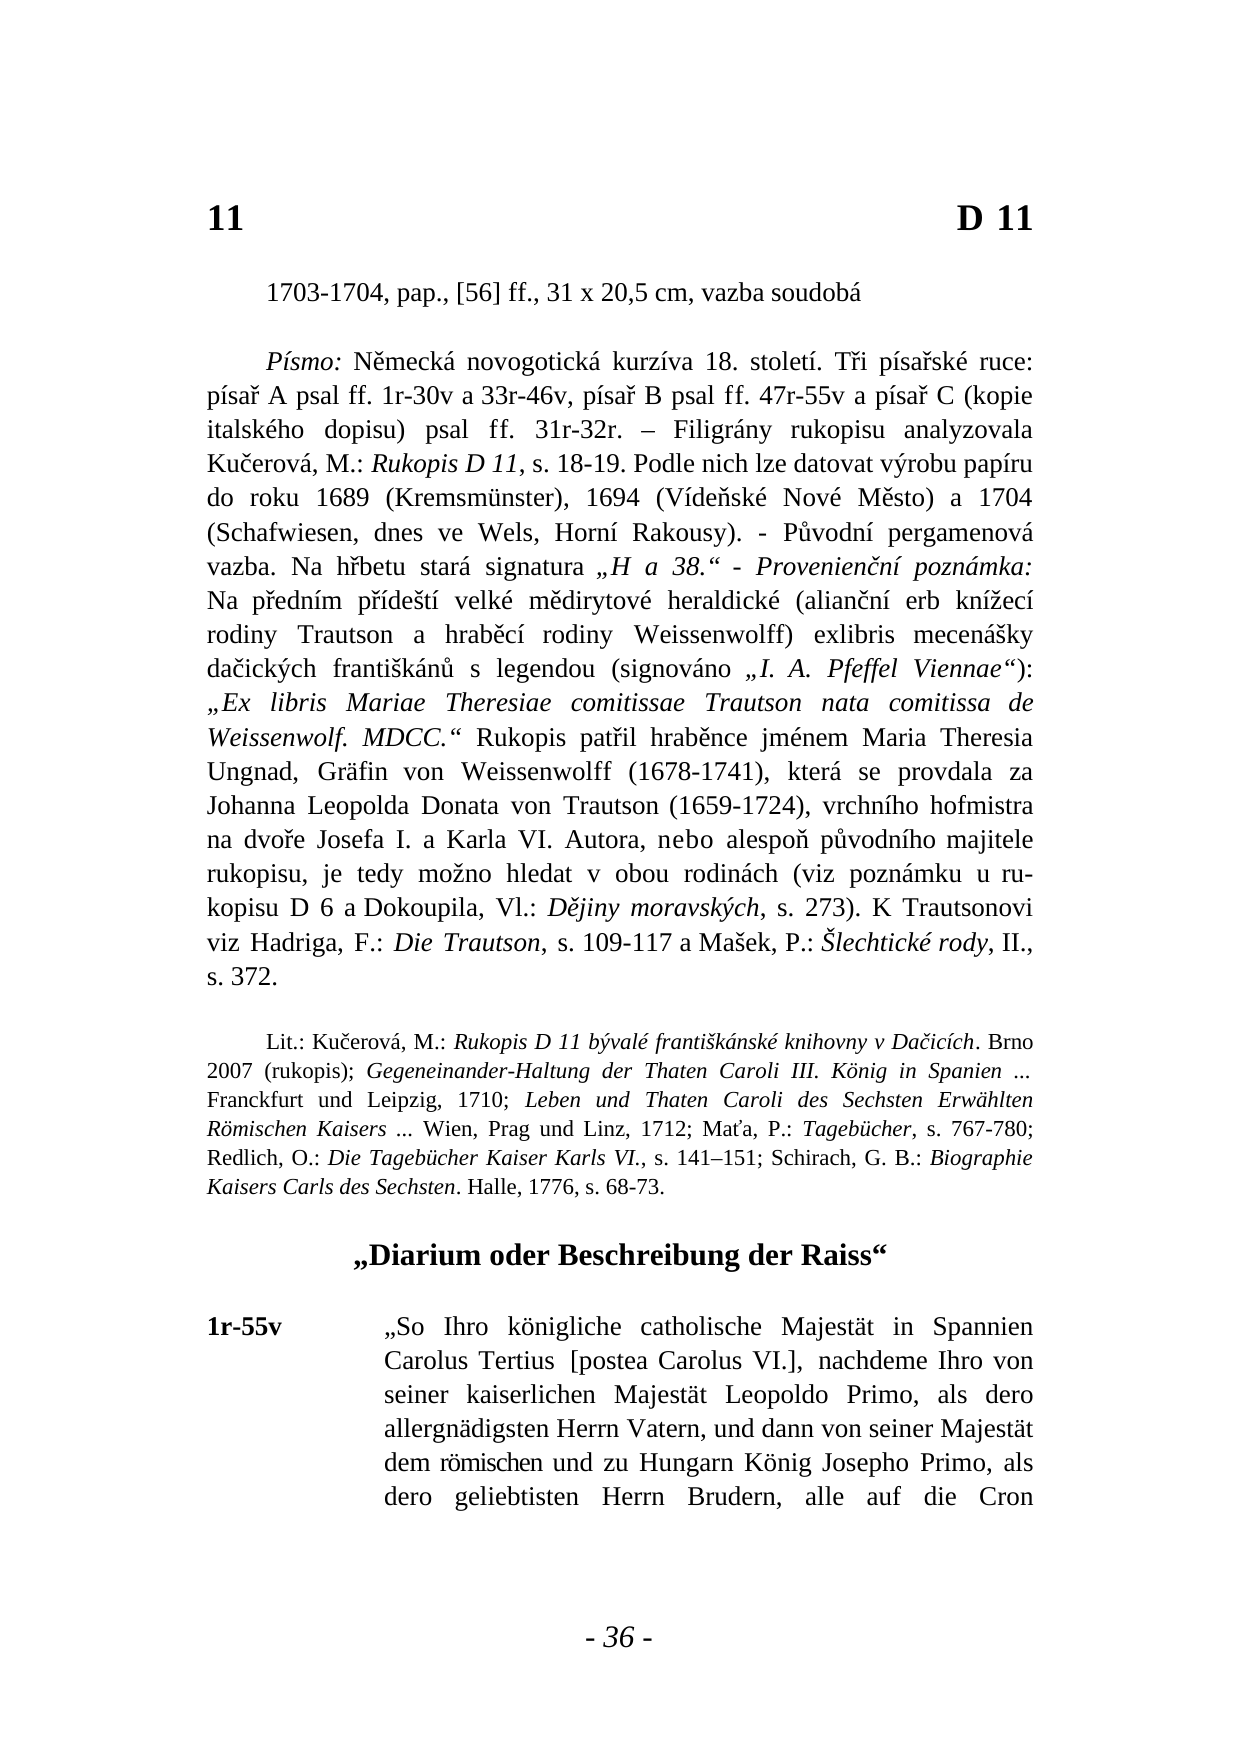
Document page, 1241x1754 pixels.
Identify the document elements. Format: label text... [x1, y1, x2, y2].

text Písmo: Německá novogotická kurzíva 18. století. Tři písařské ruce: písař A psal ff. 1r-30v a 33r-46v, písař B psal ff. 47r-55v a písař C (kopie italského dopisu) psal ff. 31r-32r. – Filigrány rukopisu analyzovala Kučerová, M.: Rukopis D 11, s. 18-19. Podle nich lze datovat výrobu papíru do roku 1689 (Kremsmünster), 1694 (Vídeňské Nové Město) a 1704 (Schafwiesen, dnes ve Wels, Horní Rakousy). - Původní pergamenová vazba. Na hřbetu stará signatura „H a 38.“ - Provenienční poznámka: Na předním přídeští velké mědirytové heraldické (alianční erb knížecí rodiny Trautson a hraběcí rodiny Weissenwolff) exlibris mecenášky dačických františkánů s legendou (signováno „I. A. Pfeffel Viennae“): „Ex libris Mariae Theresiae comitissae Trautson nata comitissa de Weissenwolf. MDCC.“ Rukopis patřil hraběnce jménem Maria Theresia Ungnad, Gräfin von Weissenwolff (1678-1741), která se provdala za Johanna Leopolda Donata von Trautson (1659-1724), vrchního hofmistra na dvoře Josefa I. a Karla VI. Autora, nebo alespoň původního majitele rukopisu, je tedy možno hledat v obou rodinách (viz poznámku u ru- kopisu D 6 a Dokoupila, Vl.: Dějiny moravských, s. 273). K Trautsonovi viz Hadriga, F.: Die Trautson, s. 109-117 a Mašek, P.: Šlechtické rody, II., s. 372. [207, 345, 1033, 991]
text „Diarium oder Beschreibung der Raiss“ [207, 1236, 1033, 1272]
text 1703-1704, pap., [56] ff., 31 x 20,5 cm, vazba soudobá [266, 276, 1033, 308]
text 1r-55v „So Ihro königliche catholische Majestät in Spannien Carolus Tertius [postea Carolus VI.], nachdeme Ihro von seiner kaiserlichen Majestät Leopoldo Primo, als dero allergnädigsten Herrn Vatern, und dann von seiner Majestät dem römischen und zu Hungarn König Josepho Primo, als dero geliebtisten Herrn Brudern, alle auf die Cron [207, 1310, 1033, 1512]
text Lit.: Kučerová, M.: Rukopis D 11 bývalé františkánské knihovny v Dačicích. Brno 2007 (rukopis); Gegeneinander-Haltung der Thaten Caroli III. König in Spanien ... Franckfurt und Leipzig, 1710; Leben und Thaten Caroli des Sechsten Erwählten Römischen Kaisers ... Wien, Prag und Linz, 1712; Maťa, P.: Tagebücher, s. 767-780; Redlich, O.: Die Tagebücher Kaiser Karls VI., s. 141–151; Schirach, G. B.: Biographie Kaisers Carls des Sechsten. Halle, 1776, s. 68-73. [207, 1028, 1033, 1199]
text 11 D 11 [207, 195, 1033, 238]
